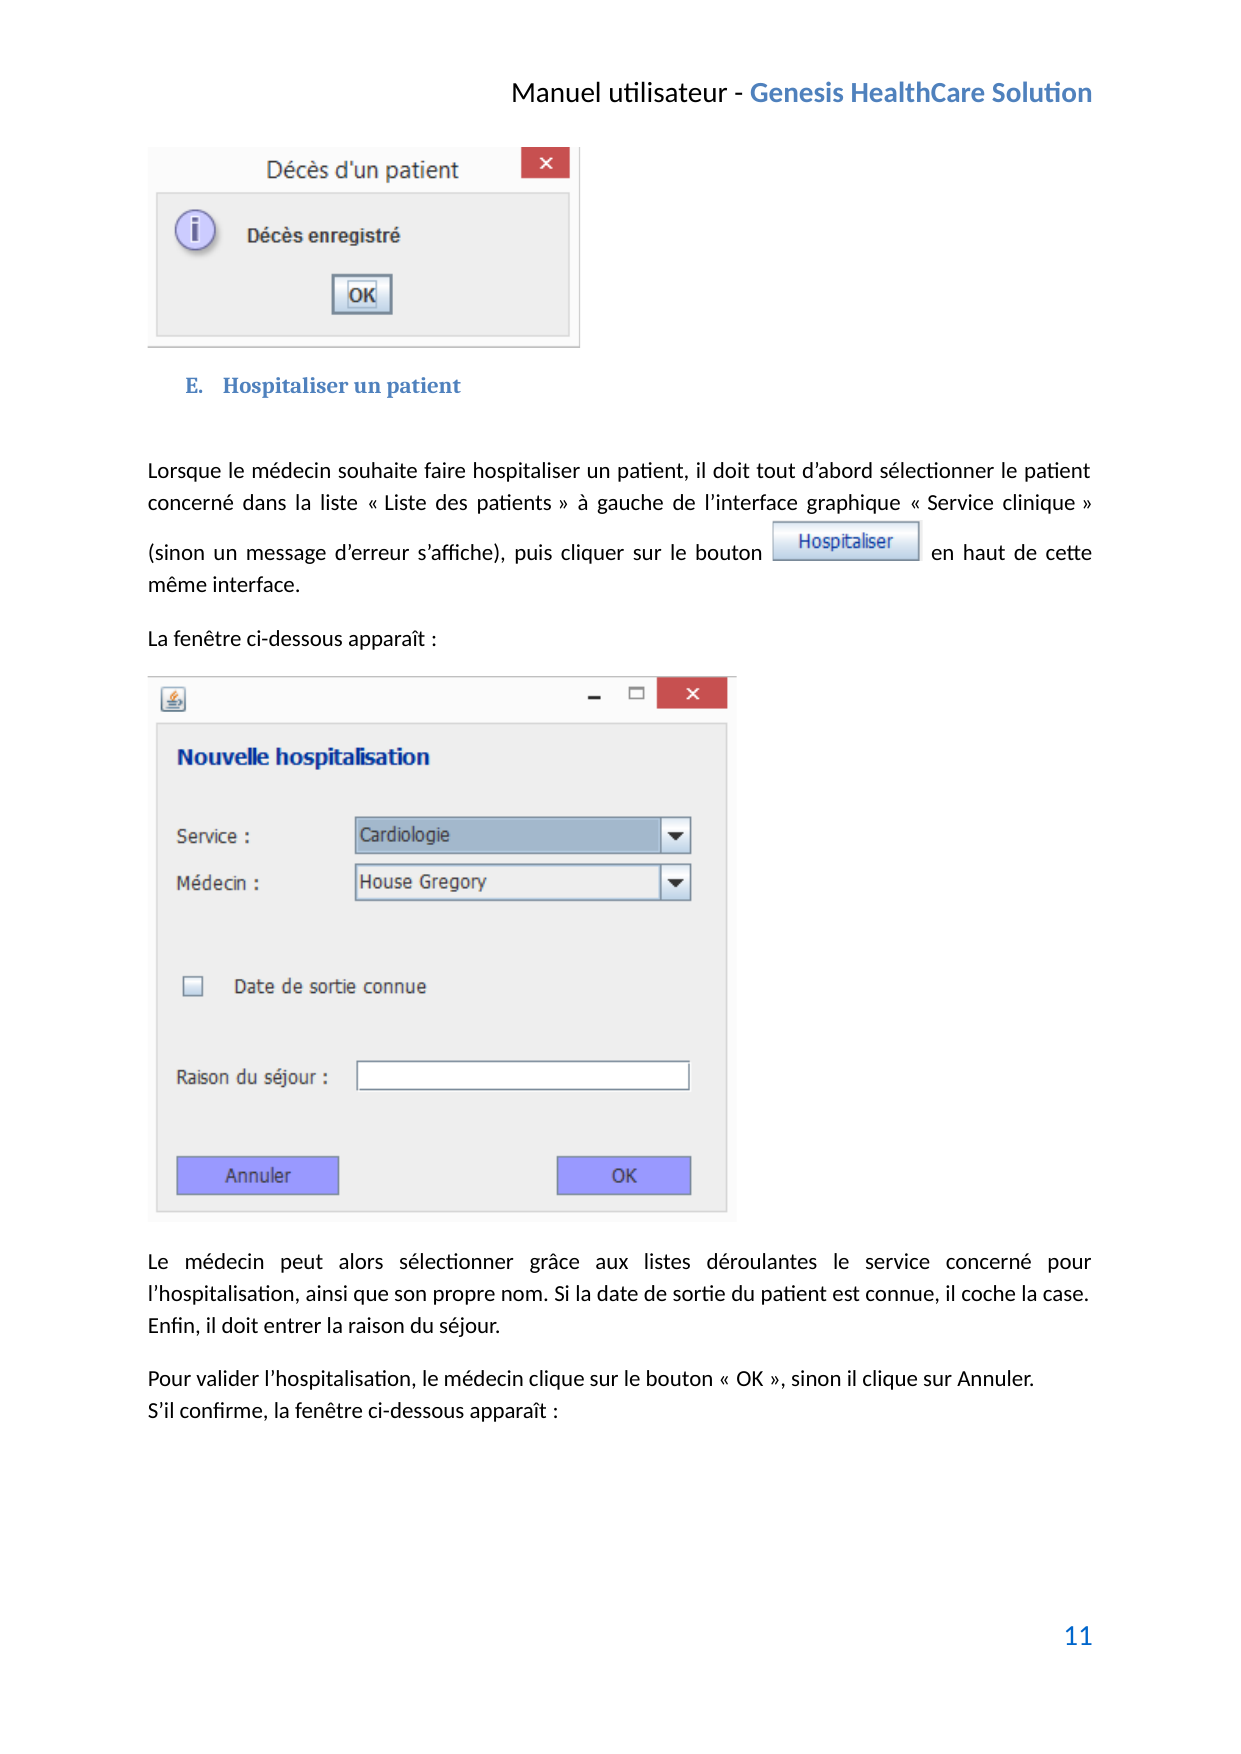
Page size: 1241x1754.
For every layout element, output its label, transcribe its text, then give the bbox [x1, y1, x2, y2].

subtitle Hospitaliser un patient [185, 373, 1093, 399]
picture [147, 676, 737, 1222]
picture [772, 520, 923, 561]
text Le médecin peut alors sélectionner grâce aux listes déroulantes le service concerné pour l’hospitalisation, ainsi que son propre nom. Si la date de sortie du patient est connue, il coche la case. Enfin, il doit entrer la raison du séjour. [148, 1247, 1093, 1339]
text Lorsque le médecin souhaite faire hospitaliser un patient, il doit tout d’abord sélectionner le patient concerné dans la liste « Liste des patients » à gauche de l’interface graphique « Service clinique » (sinon un message d’erreur s’affiche), puis cliquer sur le bouton en haut de cette même interface. [148, 456, 1093, 599]
text Pour valider l’hospitalisation, le médecin clique sur le bouton « OK », sinon il clique sur Annuler. [148, 1364, 1093, 1392]
text La fenêtre ci-dessous apparaît : [148, 624, 1093, 652]
text S’il confirme, la fenêtre ci-dessous apparaît : [148, 1396, 1093, 1424]
picture [147, 147, 581, 348]
